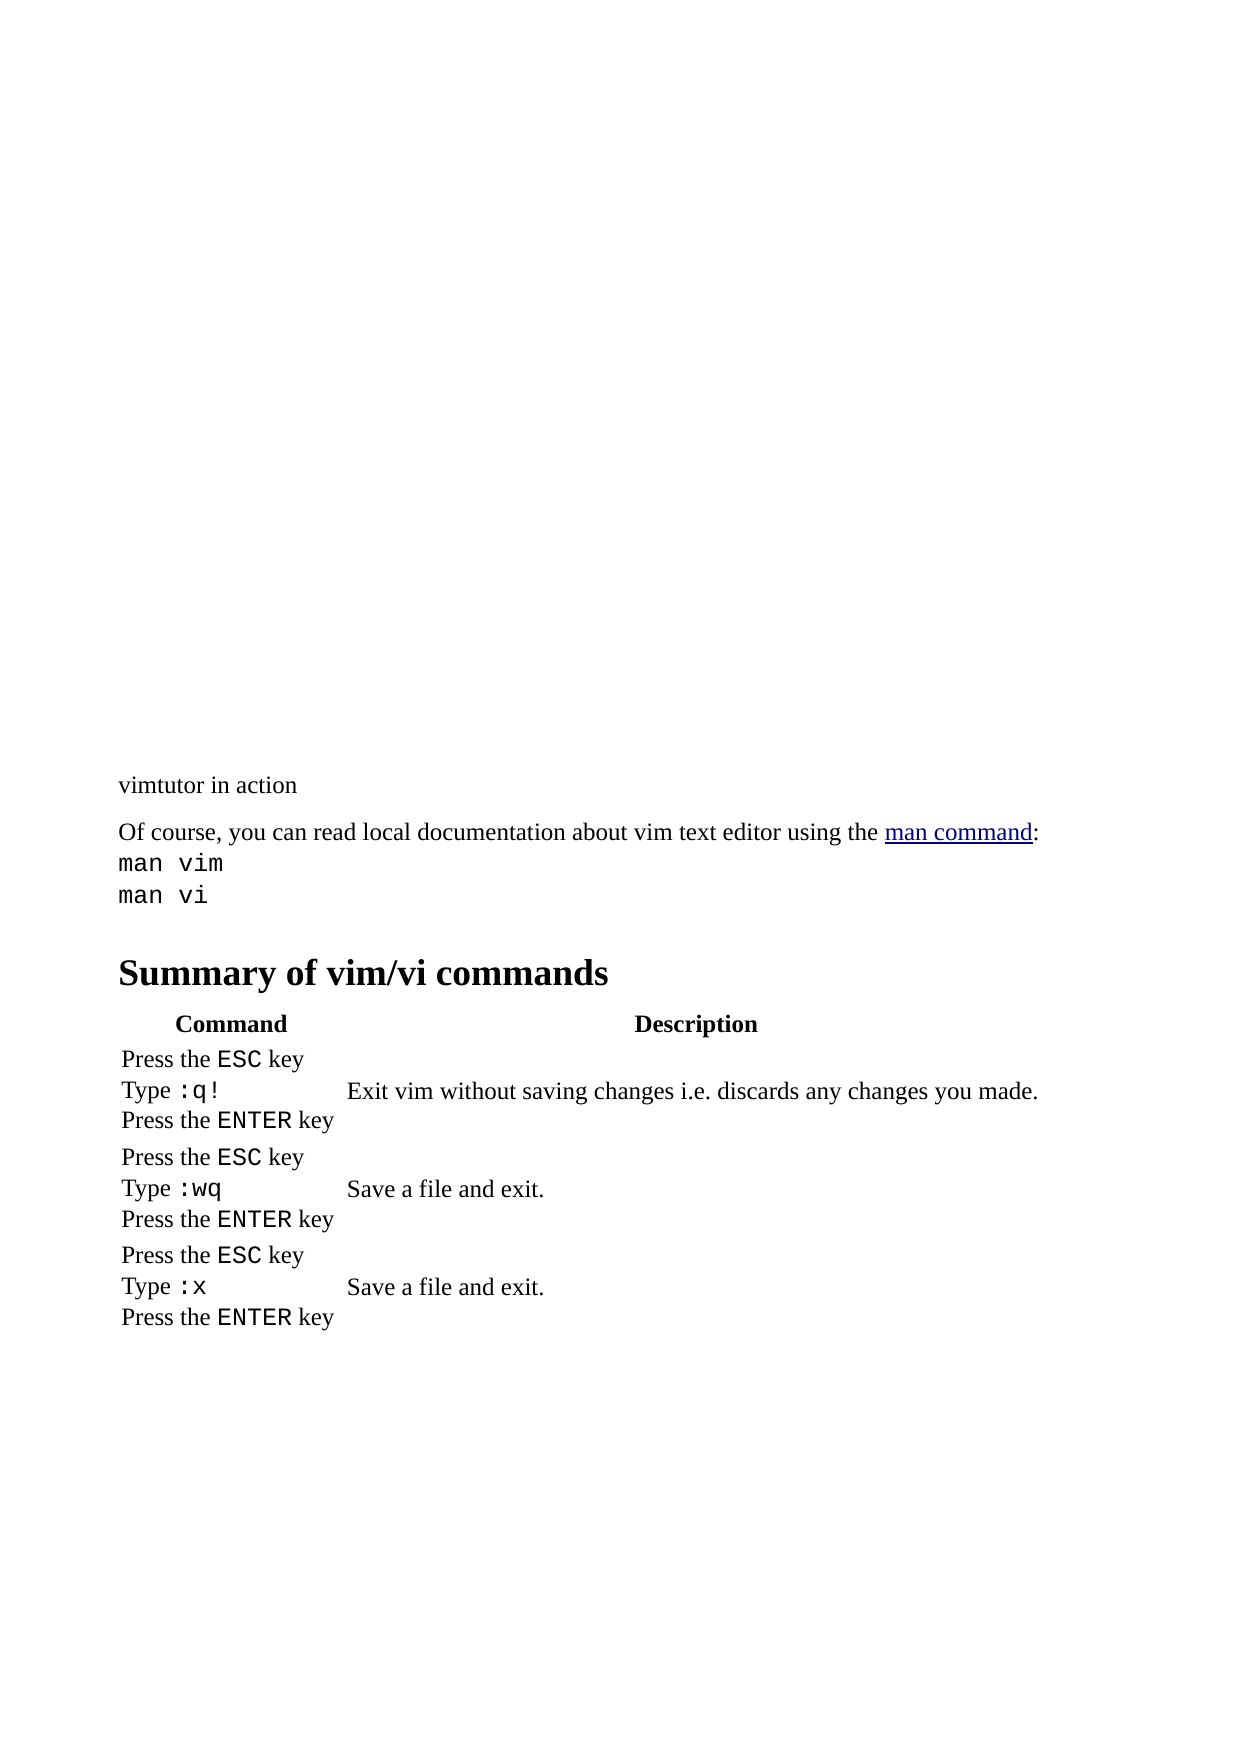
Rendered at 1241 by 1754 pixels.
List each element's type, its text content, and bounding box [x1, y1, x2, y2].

subtitle Summary of vim/vi commands [118, 951, 1122, 994]
table_cell Exit vim without saving changes i.e. discards any changes you made. [344, 1041, 1049, 1139]
text vimtutor in action [118, 770, 1122, 798]
table_cell Press the ESC key Type :wq Press the ENTER key [118, 1139, 344, 1238]
table_header Description [344, 1006, 1049, 1041]
table_cell Press the ESC key Type :x Press the ENTER key [118, 1238, 344, 1336]
table_cell Save a file and exit. [344, 1238, 1049, 1336]
table_cell Press the ESC key Type :q! Press the ENTER key [118, 1041, 344, 1139]
text Of course, you can read local documentation about vim text editor using the man command: man vim man vi [118, 817, 1122, 911]
table_cell Save a file and exit. [344, 1139, 1049, 1238]
table_header Command [118, 1006, 344, 1041]
